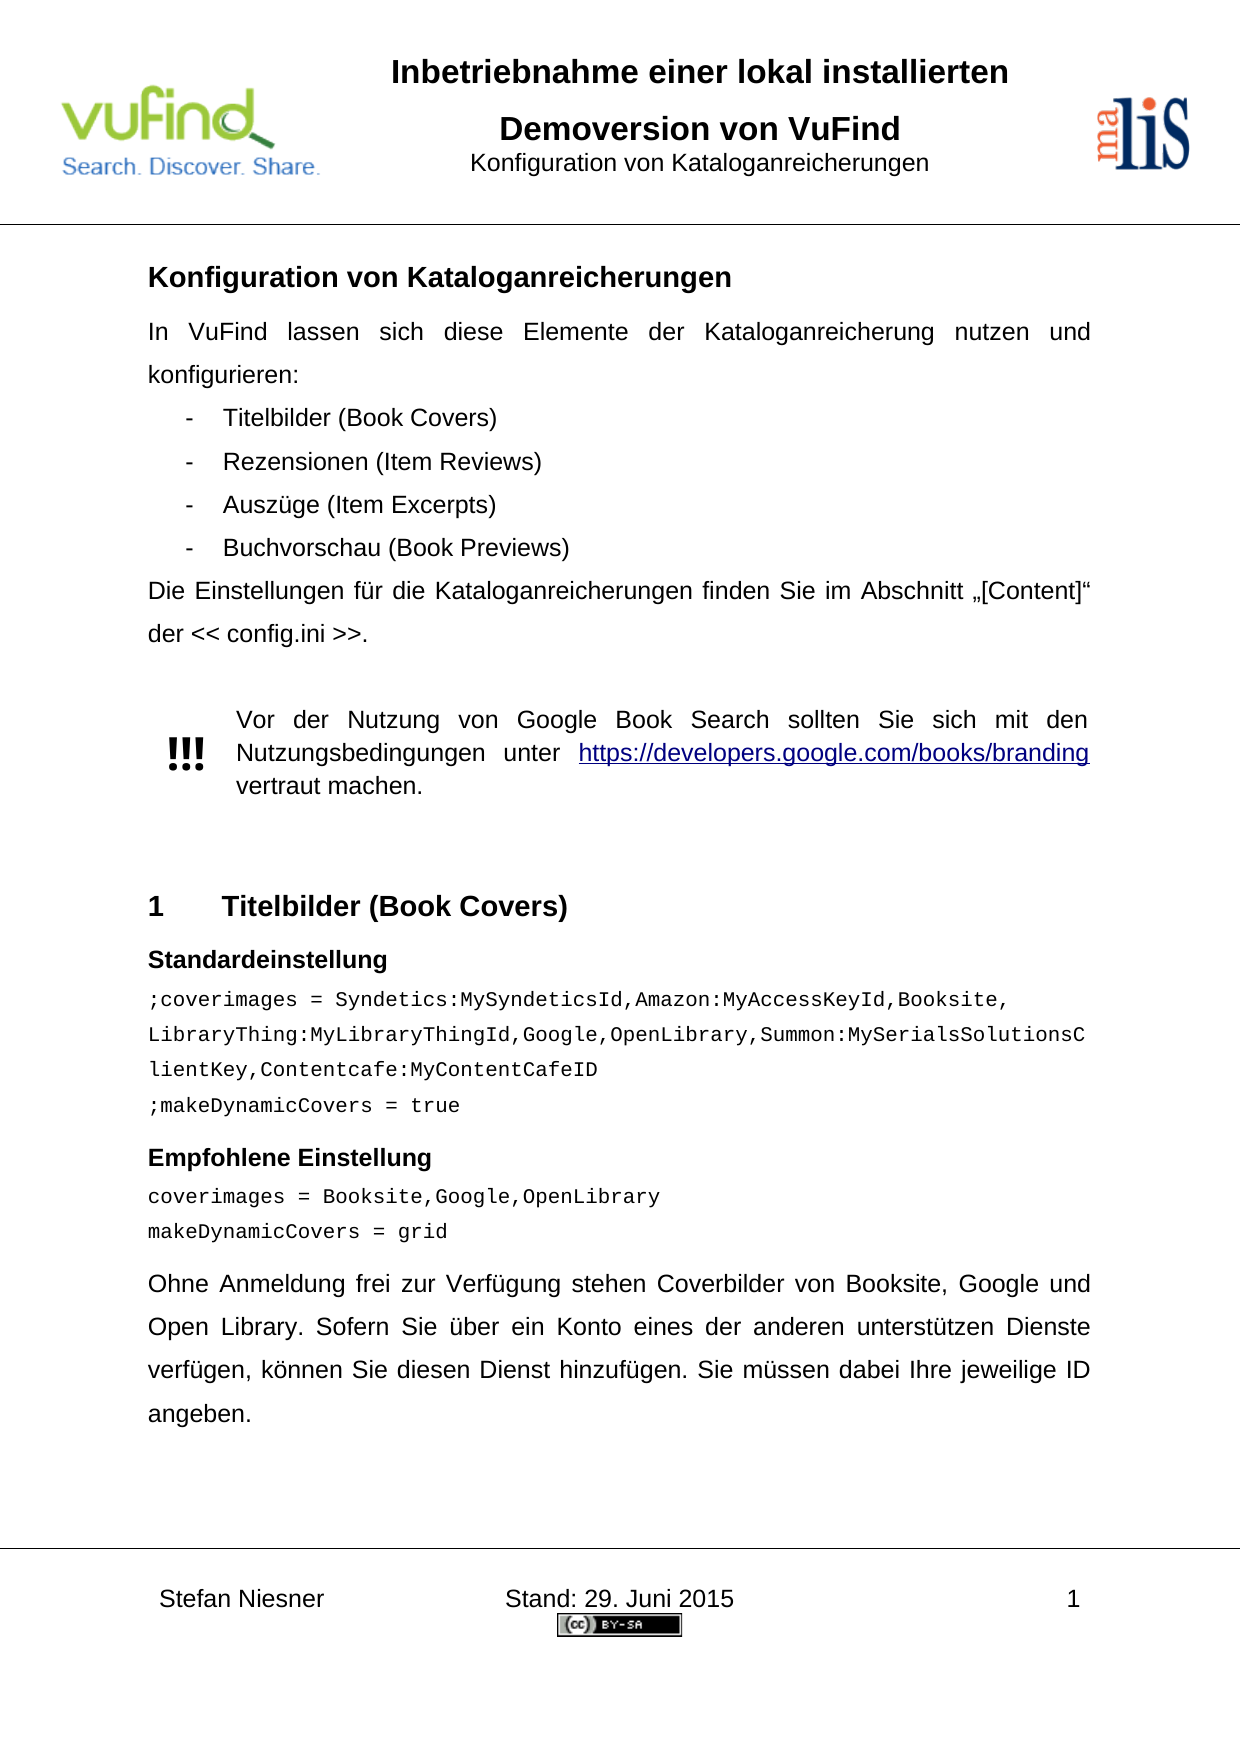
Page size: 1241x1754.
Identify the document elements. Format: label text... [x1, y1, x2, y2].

table_header Vor der Nutzung von Google Book Search sollten Sie sich mit den Nutzungsbedingungen unter https://developers.google.com/books/branding vertraut machen. [225, 705, 1101, 821]
text coverimages = Booksite,Google,OpenLibrary makeDynamicCovers = grid [148, 1186, 1092, 1245]
picture [59, 81, 325, 183]
text Konfiguration von Kataloganreicherungen [148, 261, 1092, 294]
list Titelbilder (Book Covers) [185, 403, 1092, 432]
picture [1092, 81, 1193, 181]
text Ohne Anmeldung frei zur Verfügung stehen Coverbilder von Booksite, Google und Open Library. Sofern Sie über ein Konto eines der anderen unterstützen Dienste verfügen, können Sie diesen Dienst hinzufügen. Sie müssen dabei Ihre jeweilige ID angeben. [148, 1269, 1092, 1427]
text Empfohlene Einstellung [148, 1143, 1092, 1172]
picture [557, 1613, 683, 1637]
list Buchvorschau (Book Previews) [185, 533, 1092, 561]
subtitle Titelbilder (Book Covers) [148, 889, 1092, 922]
text Die Einstellungen für die Kataloganreicherungen finden Sie im Abschnitt „[Content]“ der << config.ini >>. [148, 576, 1092, 648]
list Auszüge (Item Excerpts) [185, 489, 1092, 518]
text Standardeinstellung [148, 946, 1092, 974]
table_header !!! [148, 705, 224, 821]
text ;coverimages = Syndetics:MySyndeticsId,Amazon:MyAccessKeyId,Booksite, LibraryThing:MyLibraryThingId,Google,OpenLibrary,Summon:MySerialsSolutionsClientKey,Contentcafe:MyContentCafeID ;makeDynamicCovers = true [148, 989, 1092, 1118]
text In VuFind lassen sich diese Elemente der Kataloganreicherung nutzen und konfigurieren: [148, 317, 1092, 389]
list Rezensionen (Item Reviews) [185, 446, 1092, 475]
